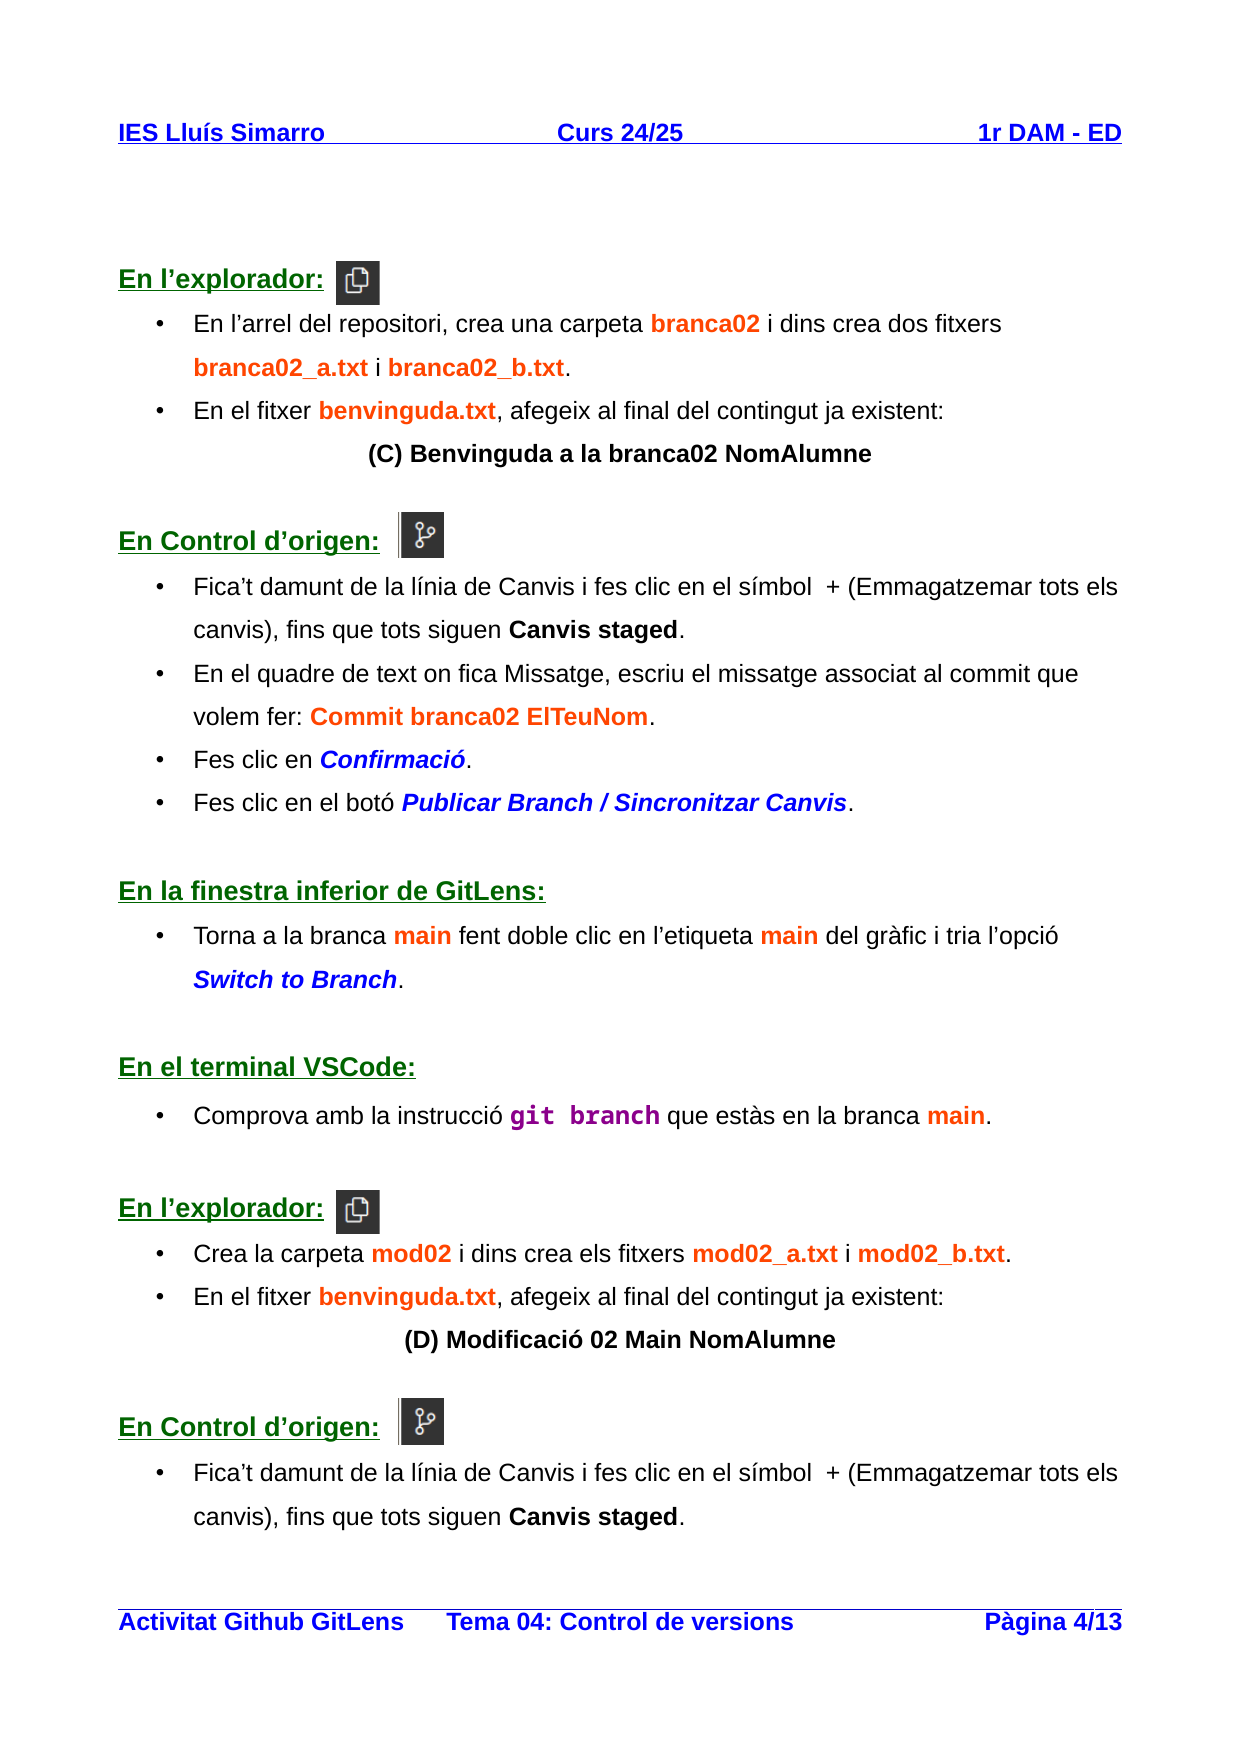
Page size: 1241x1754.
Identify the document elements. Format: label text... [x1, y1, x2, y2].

list En el fitxer benvinguda.txt, afegeix al final del contingut ja existent: [156, 1282, 1122, 1311]
text (D) Modificació 02 Main NomAlumne [118, 1325, 1122, 1354]
list Crea la carpeta mod02 i dins crea els fitxers mod02_a.txt i mod02_b.txt. [156, 1239, 1122, 1268]
text En Control d’origen: [118, 525, 398, 557]
picture [336, 261, 380, 305]
list En el quadre de text on fica Missatge, escriu el missatge associat al commit que volem fer: Commit branca02 ElTeuNom. [156, 658, 1122, 731]
picture [398, 1398, 444, 1445]
list Fes clic en el botó Publicar Branch / Sincronitzar Canvis. [156, 788, 1122, 817]
list Fes clic en Confirmació. [156, 745, 1122, 774]
text [380, 1192, 1122, 1223]
text (C) Benvinguda a la branca02 NomAlumne [118, 439, 1122, 468]
list En el fitxer benvinguda.txt, afegeix al final del contingut ja existent: [156, 396, 1122, 425]
list Fica’t damunt de la línia de Canvis i fes clic en el símbol + (Emmagatzemar tots els canvis), fins que tots siguen Canvis staged. [156, 572, 1122, 644]
text En el terminal VSCode: [118, 1051, 1122, 1082]
list Comprova amb la instrucció git branch que estàs en la branca main. [156, 1098, 1122, 1132]
text En la finestra inferior de GitLens: [118, 874, 1122, 906]
text En l’explorador: [118, 1192, 336, 1223]
picture [336, 1190, 380, 1234]
list En l’arrel del repositori, crea una carpeta branca02 i dins crea dos fitxers branca02_a.txt i branca02_b.txt. [156, 309, 1122, 381]
picture [398, 512, 444, 558]
list Fica’t damunt de la línia de Canvis i fes clic en el símbol + (Emmagatzemar tots els canvis), fins que tots siguen Canvis staged. [156, 1458, 1122, 1530]
text [444, 1411, 1122, 1443]
list Torna a la branca main fent doble clic en l’etiqueta main del gràfic i tria l’opció Switch to Branch. [156, 921, 1122, 993]
text En l’explorador: [118, 263, 336, 294]
text [444, 525, 1122, 557]
text [380, 263, 1122, 294]
text En Control d’origen: [118, 1411, 398, 1443]
